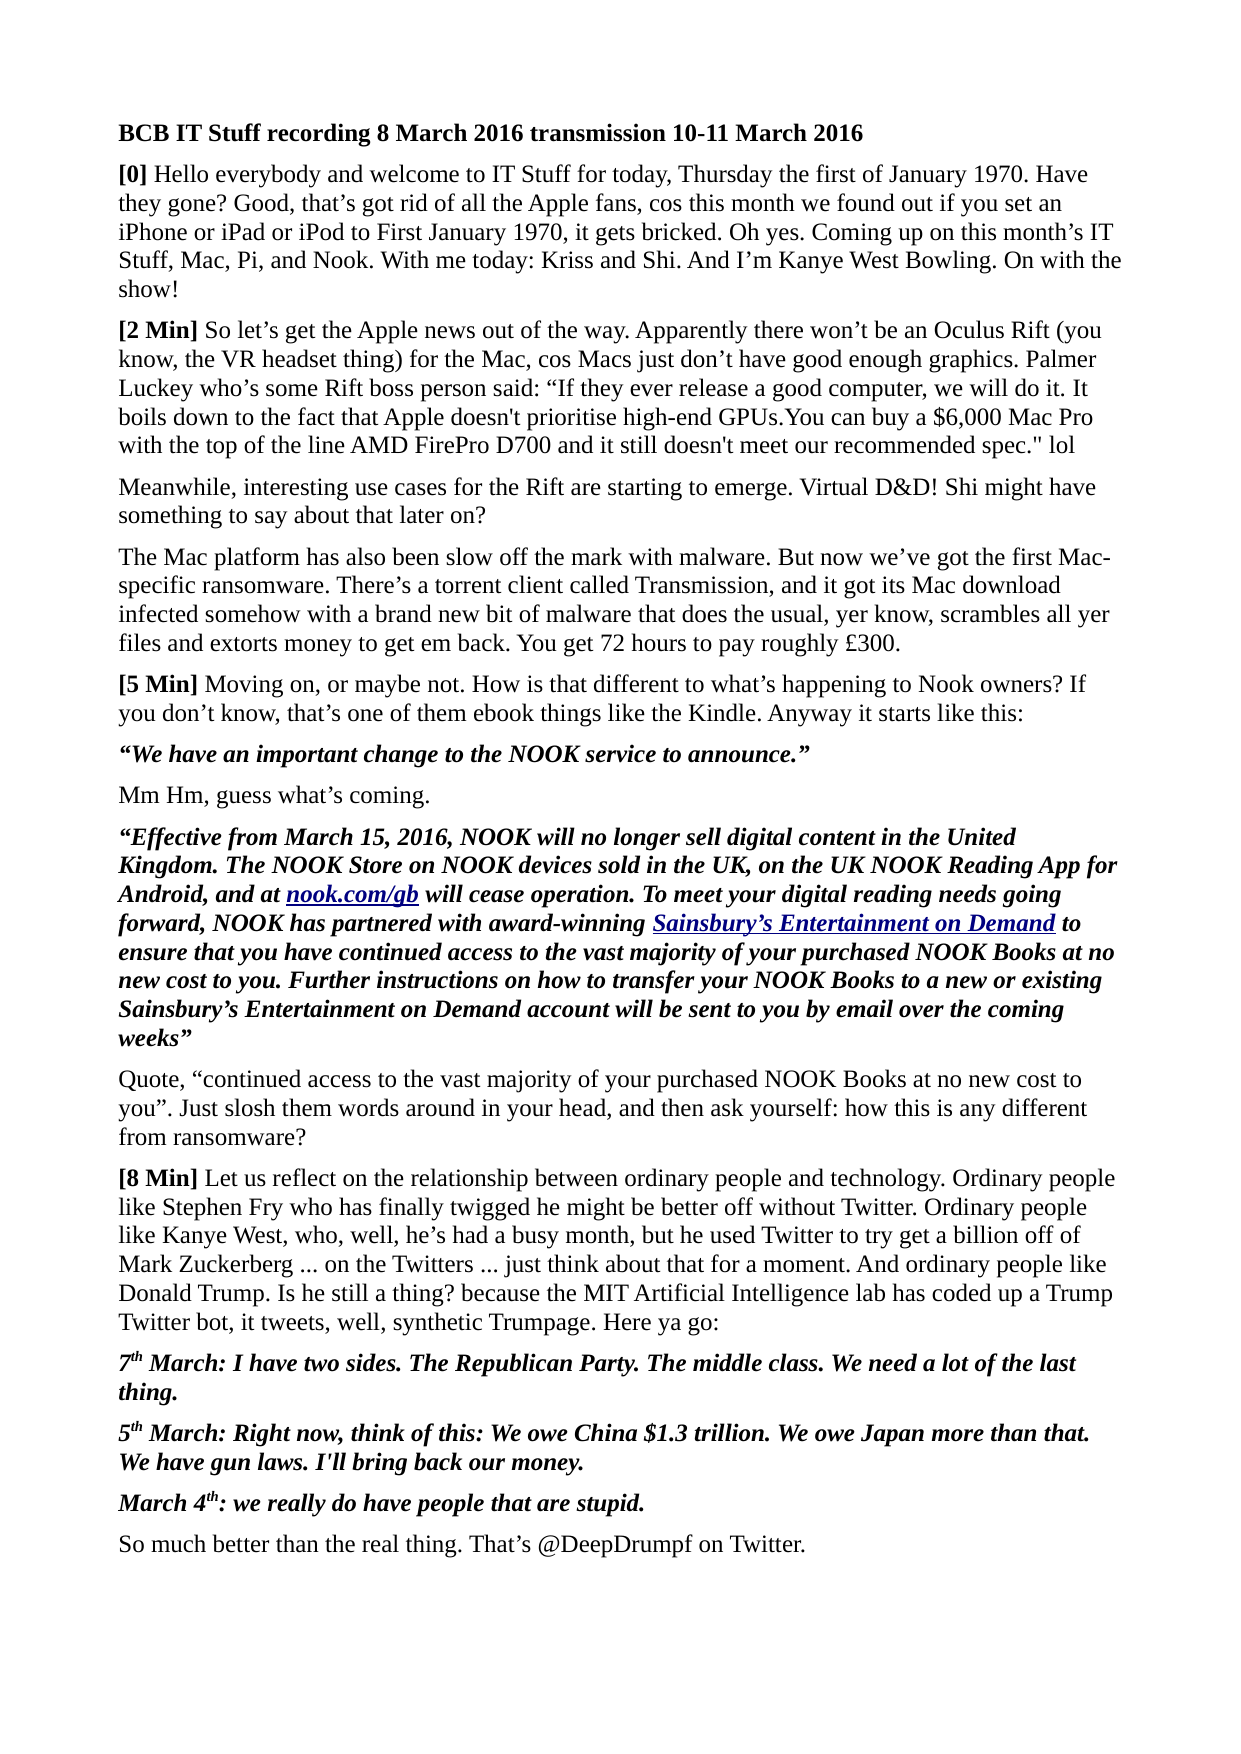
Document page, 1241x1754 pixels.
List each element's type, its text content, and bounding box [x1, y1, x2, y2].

text Meanwhile, interesting use cases for the Rift are starting to emerge. Virtual D&D! Shi might have something to say about that later on? [118, 472, 1122, 529]
text March 4th: we really do have people that are stupid. [118, 1488, 1122, 1517]
text The Mac platform has also been slow off the mark with malware. But now we’ve got the first Mac-specific ransomware. There’s a torrent client called Transmission, and it got its Mac download infected somehow with a brand new bit of malware that does the usual, yer know, scrambles all yer files and extorts money to get em back. You get 72 hours to pay roughly £300. [118, 542, 1122, 657]
text So much better than the real thing. That’s @DeepDrumpf on Twitter. [118, 1529, 1122, 1558]
text Quote, “continued access to the vast majority of your purchased NOOK Books at no new cost to you”. Just slosh them words around in your head, and then ask yourself: how this is any different from ransomware? [118, 1064, 1122, 1151]
text [2 Min] So let’s get the Apple news out of the way. Apparently there won’t be an Oculus Rift (you know, the VR headset thing) for the Mac, cos Macs just don’t have good enough graphics. Palmer Luckey who’s some Rift boss person said: “If they ever release a good computer, we will do it. It boils down to the fact that Apple doesn't prioritise high-end GPUs.You can buy a $6,000 Mac Pro with the top of the line AMD FirePro D700 and it still doesn't meet our recommended spec." lol [118, 316, 1122, 459]
text 5th March: Right now, think of this: We owe China $1.3 trillion. We owe Japan more than that. We have gun laws. I'll bring back our money. [118, 1418, 1122, 1476]
text Mm Hm, guess what’s coming. [118, 781, 1122, 809]
text BCB IT Stuff recording 8 March 2016 transmission 10-11 March 2016 [118, 118, 1122, 147]
text [5 Min] Moving on, or maybe not. How is that different to what’s happening to Nook owners? If you don’t know, that’s one of them ebook things like the Kindle. Anyway it starts like this: [118, 669, 1122, 727]
text 7th March: I have two sides. The Republican Party. The middle class. We need a lot of the last thing. [118, 1348, 1122, 1406]
text “We have an important change to the NOOK service to announce.” [118, 739, 1122, 768]
text [0] Hello everybody and welcome to IT Stuff for today, Thursday the first of January 1970. Have they gone? Good, that’s got rid of all the Apple fans, cos this month we found out if you set an iPhone or iPad or iPod to First January 1970, it gets bricked. Oh yes. Coming up on this month’s IT Stuff, Mac, Pi, and Nook. With me today: Kriss and Shi. And I’m Kanye West Bowling. On with the show! [118, 159, 1122, 303]
text [8 Min] Let us reflect on the relationship between ordinary people and technology. Ordinary people like Stephen Fry who has finally twigged he might be better off without Twitter. Ordinary people like Kanye West, who, well, he’s had a busy month, but he used Twitter to try get a billion off of Mark Zuckerberg ... on the Twitters ... just think about that for a moment. And ordinary people like Donald Trump. Is he still a thing? because the MIT Artificial Intelligence lab has coded up a Trump Twitter bot, it tweets, well, synthetic Trumpage. Here ya go: [118, 1163, 1122, 1336]
text “Effective from March 15, 2016, NOOK will no longer sell digital content in the United Kingdom. The NOOK Store on NOOK devices sold in the UK, on the UK NOOK Reading App for Android, and at nook.com/gb will cease operation. To meet your digital reading needs going forward, NOOK has partnered with award-winning Sainsbury’s Entertainment on Demand to ensure that you have continued access to the vast majority of your purchased NOOK Books at no new cost to you. Further instructions on how to transfer your NOOK Books to a new or existing Sainsbury’s Entertainment on Demand account will be sent to you by email over the coming weeks” [118, 822, 1122, 1052]
